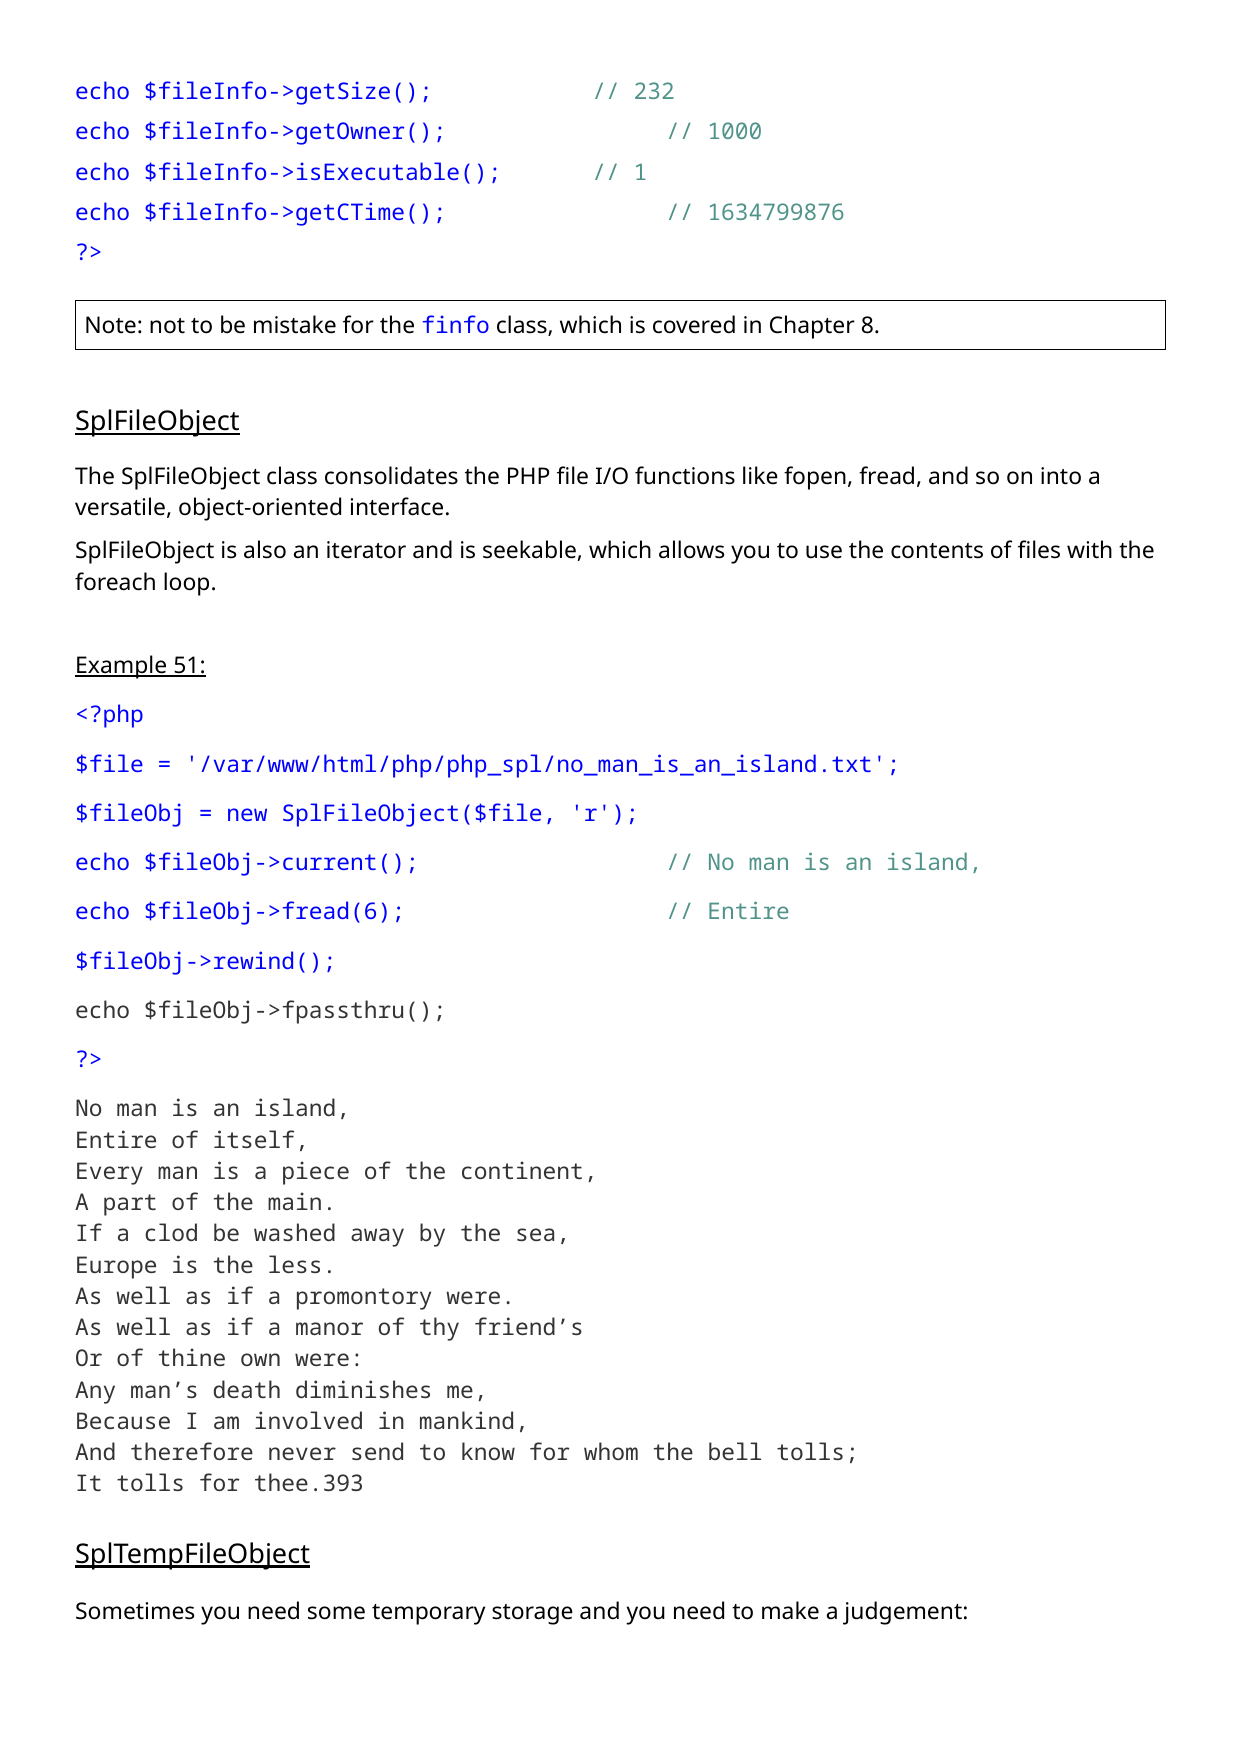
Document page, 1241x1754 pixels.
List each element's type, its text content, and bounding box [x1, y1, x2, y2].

text Every man is a piece of the continent, [75, 1155, 1166, 1186]
text And therefore never send to know for whom the bell tolls; [75, 1436, 1166, 1467]
text $fileObj->rewind(); [75, 944, 1166, 976]
text $fileObj = new SplFileObject($file, 'r'); [75, 797, 1166, 828]
text echo $fileInfo->isExecutable(); // 1 [75, 155, 1166, 187]
text $file = '/var/www/html/php/php_spl/no_man_is_an_island.txt'; [75, 747, 1166, 779]
text A part of the main. [75, 1186, 1166, 1217]
text Note: not to be mistake for the finfo class, which is covered in Chapter 8. [76, 301, 1165, 349]
text echo $fileInfo->getOwner(); // 1000 [75, 115, 1166, 146]
text <?php [75, 698, 1166, 729]
text echo $fileObj->fpassthru(); [75, 994, 1166, 1025]
text As well as if a promontory were. [75, 1280, 1166, 1311]
text The SplFileObject class consolidates the PHP file I/O functions like fopen, fread, and so on into a versatile, object-oriented interface. [75, 460, 1166, 522]
text SplFileObject [75, 402, 1166, 439]
text If a clod be washed away by the sea, [75, 1217, 1166, 1249]
text ?> [75, 1043, 1166, 1074]
text Because I am involved in mankind, [75, 1405, 1166, 1436]
text It tolls for thee.393 [75, 1467, 1166, 1499]
text echo $fileInfo->getCTime(); // 1634799876 [75, 196, 1166, 227]
text As well as if a manor of thy friend’s [75, 1311, 1166, 1342]
text Sometimes you need some temporary storage and you need to make a judgement: [75, 1595, 1166, 1626]
text echo $fileObj->fread(6); // Entire [75, 895, 1166, 927]
text SplTempFileObject [75, 1534, 1166, 1571]
text Entire of itself, [75, 1124, 1166, 1155]
text ?> [75, 236, 1166, 267]
text SplFileObject is also an iterator and is seekable, which allows you to use the contents of files with the foreach loop. [75, 534, 1166, 597]
text echo $fileObj->current(); // No man is an island, [75, 846, 1166, 877]
text echo $fileInfo->getSize(); // 232 [75, 75, 1166, 106]
text No man is an island, [75, 1092, 1166, 1124]
text Or of thine own were: [75, 1342, 1166, 1374]
text Example 51: [75, 649, 1166, 680]
text Europe is the less. [75, 1249, 1166, 1280]
text Any man’s death diminishes me, [75, 1374, 1166, 1405]
